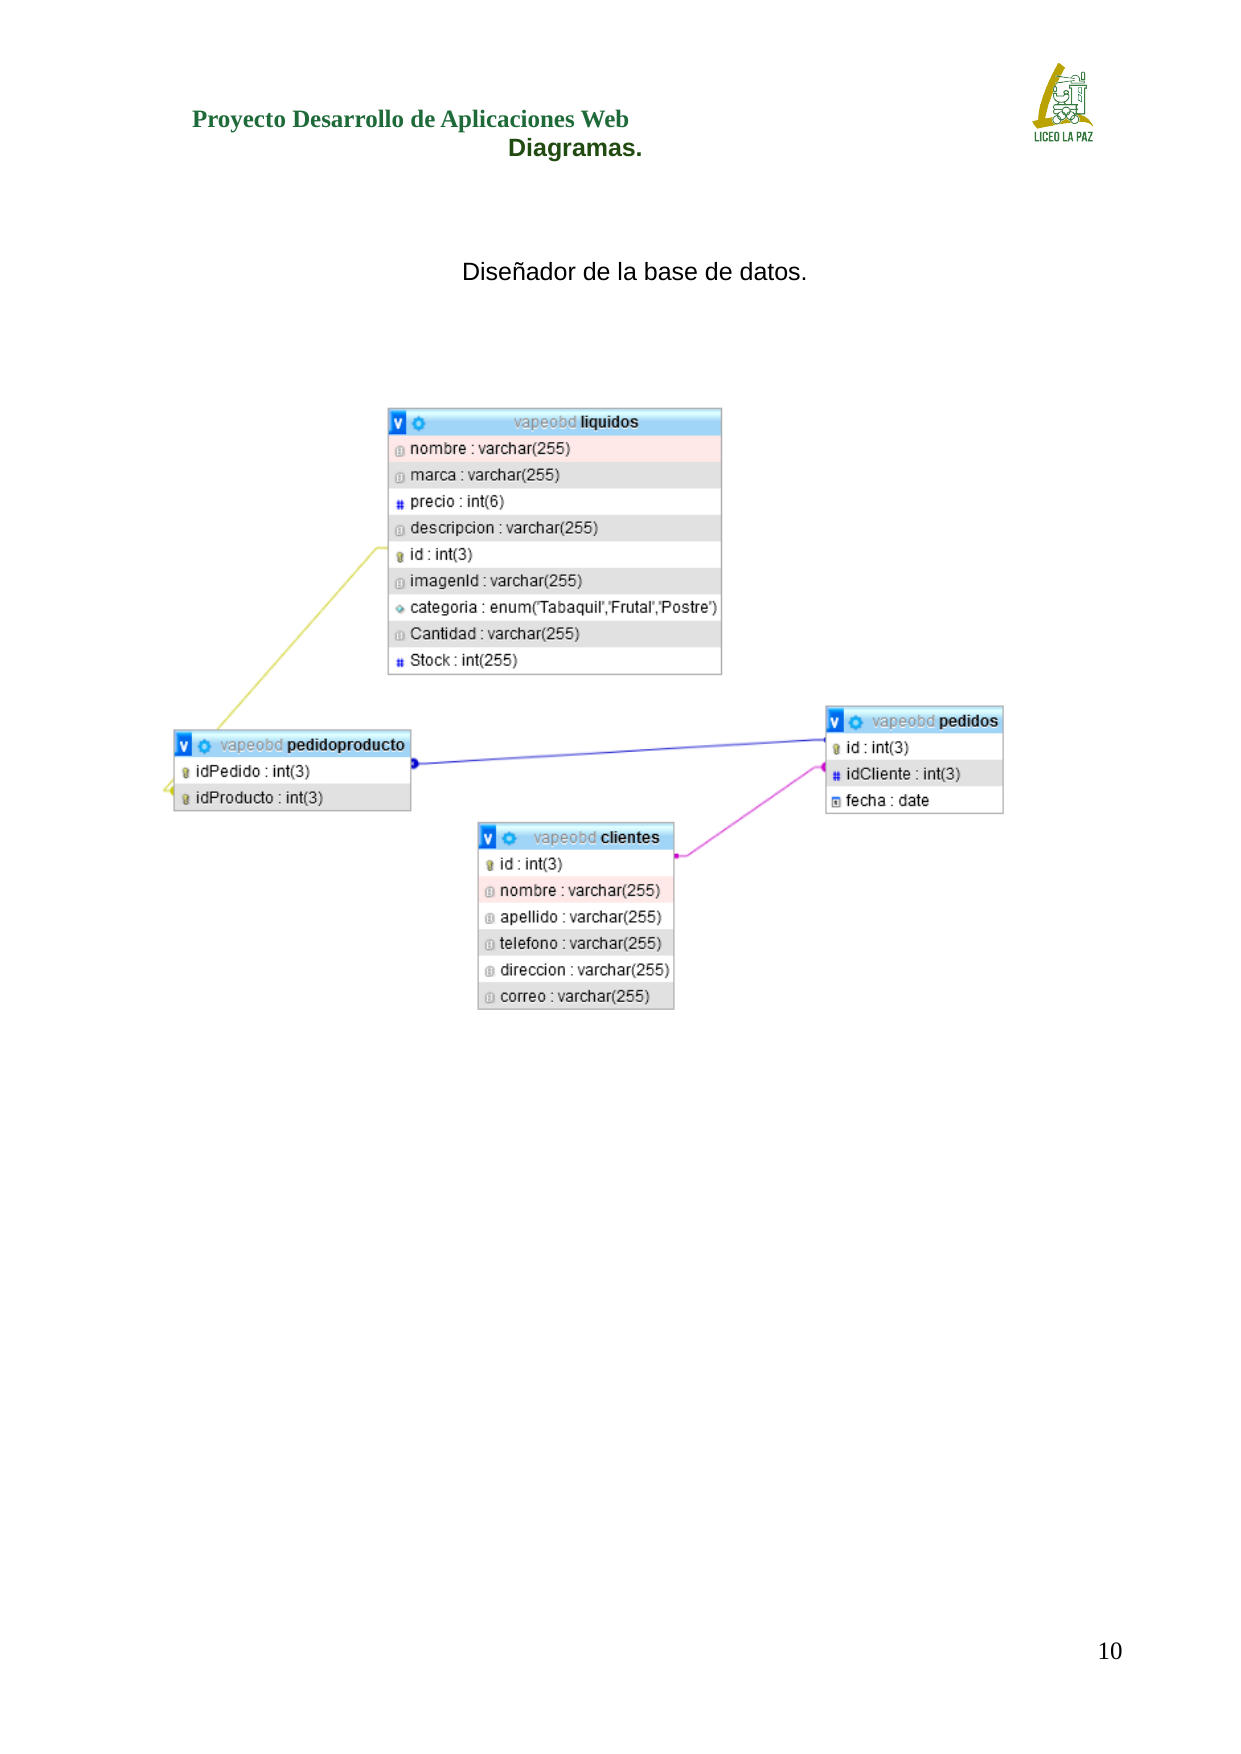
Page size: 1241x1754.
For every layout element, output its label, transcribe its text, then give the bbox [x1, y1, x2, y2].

picture [118, 351, 1123, 1055]
picture [1025, 55, 1100, 150]
text Diseñador de la base de datos. [118, 256, 1122, 285]
subtitle Diagramas. [118, 132, 1122, 161]
